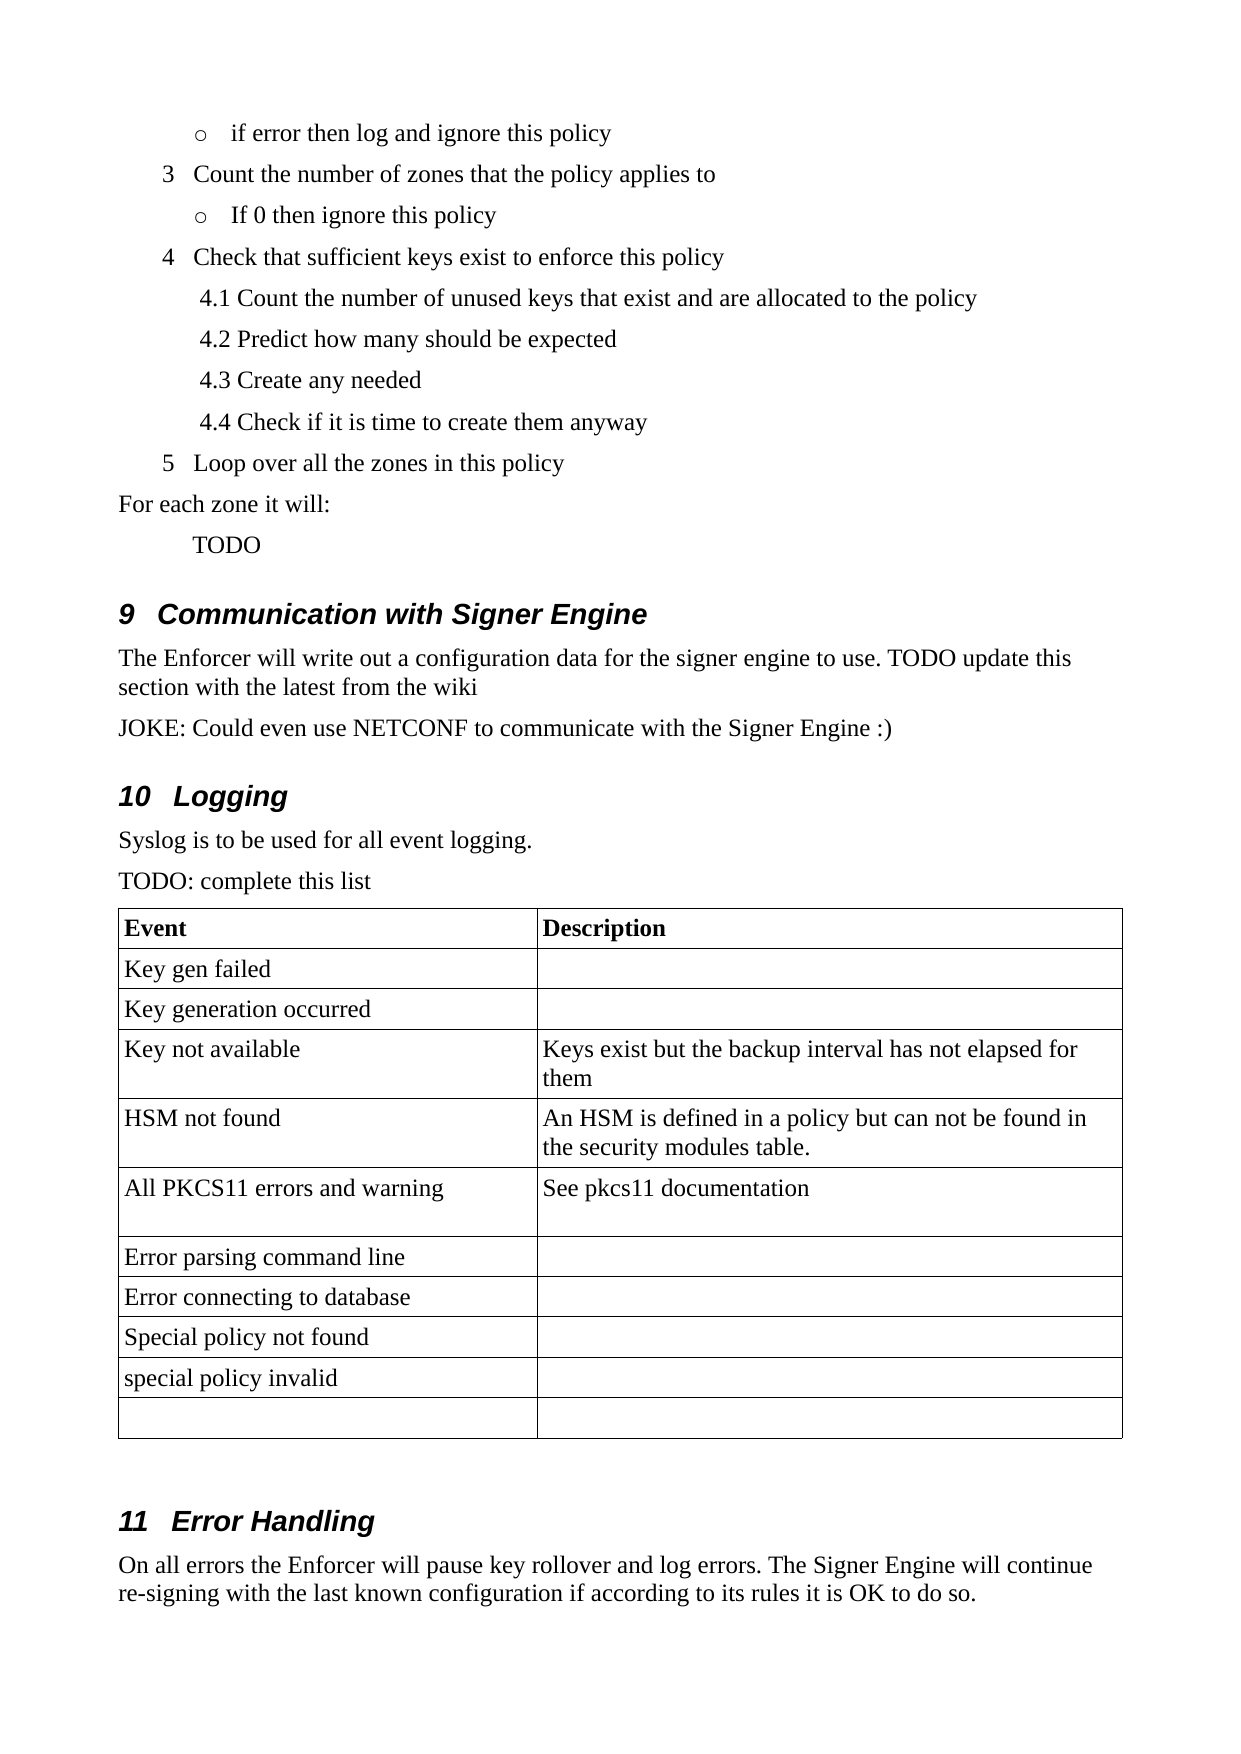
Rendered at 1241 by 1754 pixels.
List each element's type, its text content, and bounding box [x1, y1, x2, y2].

table_cell An HSM is defined in a policy but can not be found in the security modules table. [538, 1099, 1122, 1167]
table_cell See pkcs11 documentation [538, 1168, 1122, 1236]
table_header Description [538, 909, 1122, 948]
table_cell special policy invalid [119, 1358, 537, 1397]
table_cell [538, 989, 1122, 1029]
list if error then log and ignore this policy [193, 118, 1122, 147]
subtitle Logging [118, 779, 1122, 813]
subtitle Communication with Signer Engine [118, 597, 1122, 630]
list Predict how many should be expected [193, 324, 1122, 353]
table_cell Special policy not found [119, 1317, 537, 1357]
table_header Event [119, 909, 537, 948]
table_cell All PKCS11 errors and warning [119, 1168, 537, 1236]
text JOKE: Could even use NETCONF to communicate with the Signer Engine :) [118, 713, 1122, 742]
table_cell [119, 1398, 537, 1437]
text TODO: complete this list [118, 866, 1122, 895]
table_cell [538, 1237, 1122, 1276]
text For each zone it will: [118, 489, 1122, 518]
text Syslog is to be used for all event logging. [118, 825, 1122, 854]
text TODO [118, 531, 1122, 559]
table_cell [538, 1358, 1122, 1397]
table_cell Key generation occurred [119, 989, 537, 1029]
list Count the number of zones that the policy applies to [156, 159, 1122, 188]
text The Enforcer will write out a configuration data for the signer engine to use. TODO update this section with the latest from the wiki [118, 643, 1122, 700]
table_cell [538, 949, 1122, 988]
text On all errors the Enforcer will pause key rollover and log errors. The Signer Engine will continue re-signing with the last known configuration if according to its rules it is OK to do so. [118, 1550, 1122, 1607]
table_cell Key not available [119, 1030, 537, 1098]
list Count the number of unused keys that exist and are allocated to the policy [193, 283, 1122, 312]
subtitle Error Handling [118, 1504, 1122, 1537]
list Loop over all the zones in this policy [156, 448, 1122, 477]
table_cell Error connecting to database [119, 1277, 537, 1316]
table_cell [538, 1317, 1122, 1357]
table_cell [538, 1277, 1122, 1316]
list Check that sufficient keys exist to enforce this policy [156, 242, 1122, 271]
list Create any needed [193, 366, 1122, 394]
table_cell Key gen failed [119, 949, 537, 988]
table_cell HSM not found [119, 1099, 537, 1167]
table_cell Keys exist but the backup interval has not elapsed for them [538, 1030, 1122, 1098]
table_cell [538, 1398, 1122, 1437]
list If 0 then ignore this policy [193, 201, 1122, 229]
list Check if it is time to create them anyway [193, 407, 1122, 436]
table_cell Error parsing command line [119, 1237, 537, 1276]
